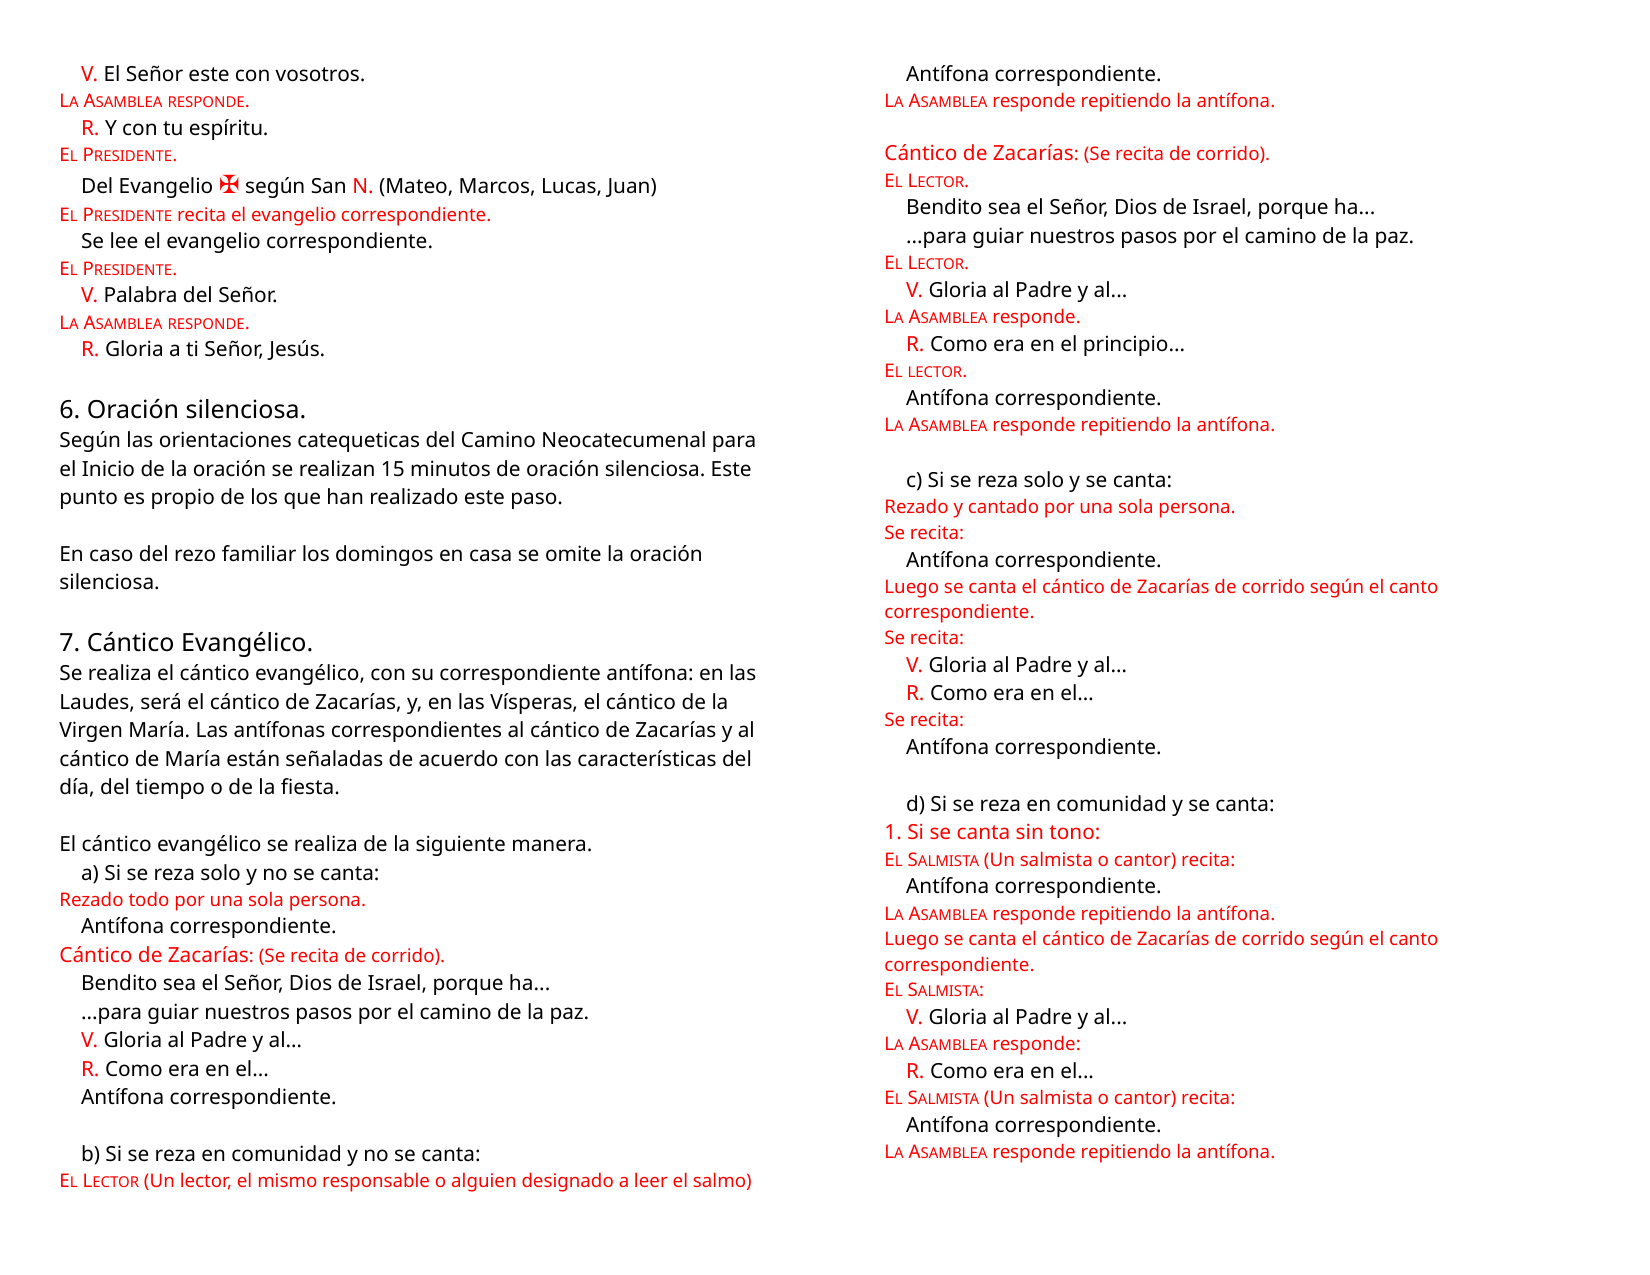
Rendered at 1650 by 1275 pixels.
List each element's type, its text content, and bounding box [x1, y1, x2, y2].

text Antífona correspondiente. [59, 912, 766, 940]
text Luego se canta el cántico de Zacarías de corrido según el canto correspondiente. [884, 925, 1591, 976]
text Antífona correspondiente. [884, 732, 1591, 761]
text 1. Si se canta sin tono: [884, 817, 1591, 846]
text La Asamblea responde. [59, 87, 766, 113]
text Rezado y cantado por una sola persona. [884, 494, 1591, 519]
text V. El Señor este con vosotros. [59, 59, 766, 87]
text En caso del rezo familiar los domingos en casa se omite la oración silenciosa. [59, 539, 766, 596]
text 7. Cántico Evangélico. [59, 624, 766, 658]
text La Asamblea responde. [884, 303, 1591, 329]
text Bendito sea el Señor, Dios de Israel, porque ha... [59, 968, 766, 997]
text Antífona correspondiente. [884, 59, 1591, 87]
text Luego se canta el cántico de Zacarías de corrido según el canto correspondiente. [884, 573, 1591, 624]
text R. Y con tu espíritu. [59, 113, 766, 141]
text Cántico de Zacarías: (Se recita de corrido). [884, 138, 1591, 167]
text El Presidente recita el evangelio correspondiente. [59, 201, 766, 227]
text d) Si se reza en comunidad y se canta: [884, 789, 1591, 817]
text R. Como era en el... [884, 1056, 1591, 1084]
text El lector. [884, 357, 1591, 383]
text El Salmista (Un salmista o cantor) recita: [884, 846, 1591, 871]
text R. Como era en el… [884, 678, 1591, 707]
text b) Si se reza en comunidad y no se canta: [59, 1139, 766, 1167]
text Del Evangelio ✠ según San N. (Mateo, Marcos, Lucas, Juan) [59, 167, 766, 201]
text Rezado todo por una sola persona. [59, 886, 766, 912]
text El Presidente. [59, 141, 766, 167]
text El Presidente. [59, 255, 766, 281]
text Se recita: [884, 519, 1591, 545]
text Antífona correspondiente. [884, 871, 1591, 900]
text Se recita: [884, 707, 1591, 732]
text Antífona correspondiente. [884, 1110, 1591, 1138]
text El cántico evangélico se realiza de la siguiente manera. [59, 829, 766, 858]
text a) Si se reza solo y no se canta: [59, 858, 766, 886]
text 6. Oración silenciosa. [59, 391, 766, 425]
text R. Como era en el principio... [884, 329, 1591, 357]
text La Asamblea responde: [884, 1030, 1591, 1056]
text V. Gloria al Padre y al… [884, 650, 1591, 678]
text ...para guiar nuestros pasos por el camino de la paz. [59, 997, 766, 1025]
text La Asamblea responde repitiendo la antífona. [884, 87, 1591, 113]
text La Asamblea responde repitiendo la antífona. [884, 1138, 1591, 1164]
text La Asamblea responde repitiendo la antífona. [884, 900, 1591, 925]
text El Lector (Un lector, el mismo responsable o alguien designado a leer el salmo) [59, 1167, 766, 1193]
text R. Como era en el... [59, 1054, 766, 1082]
text Según las orientaciones catequeticas del Camino Neocatecumenal para el Inicio de la oración se realizan 15 minutos de oración silenciosa. Este punto es propio de los que han realizado este paso. [59, 425, 766, 511]
text Se lee el evangelio correspondiente. [59, 227, 766, 255]
text V. Gloria al Padre y al... [884, 1002, 1591, 1030]
text El Lector. [884, 167, 1591, 192]
text Bendito sea el Señor, Dios de Israel, porque ha... [884, 192, 1591, 221]
text ...para guiar nuestros pasos por el camino de la paz. [884, 221, 1591, 249]
text V. Gloria al Padre y al… [59, 1025, 766, 1054]
text El Salmista: [884, 976, 1591, 1002]
text Cántico de Zacarías: (Se recita de corrido). [59, 940, 766, 968]
text V. Palabra del Señor. [59, 281, 766, 309]
text El Salmista (Un salmista o cantor) recita: [884, 1084, 1591, 1110]
text La Asamblea responde. [59, 309, 766, 334]
text Antífona correspondiente. [884, 545, 1591, 573]
text c) Si se reza solo y se canta: [884, 465, 1591, 494]
text El Lector. [884, 249, 1591, 275]
text V. Gloria al Padre y al... [884, 275, 1591, 303]
text Se recita: [884, 624, 1591, 650]
text Se realiza el cántico evangélico, con su correspondiente antífona: en las Laudes, será el cántico de Zacarías, y, en las Vísperas, el cántico de la Virgen María. Las antífonas correspondientes al cántico de Zacarías y al cántico de María están señaladas de acuerdo con las características del día, del tiempo o de la fiesta. [59, 658, 766, 801]
text Antífona correspondiente. [59, 1082, 766, 1111]
text R. Gloria a ti Señor, Jesús. [59, 334, 766, 363]
text Antífona correspondiente. [884, 383, 1591, 411]
text La Asamblea responde repitiendo la antífona. [884, 411, 1591, 437]
